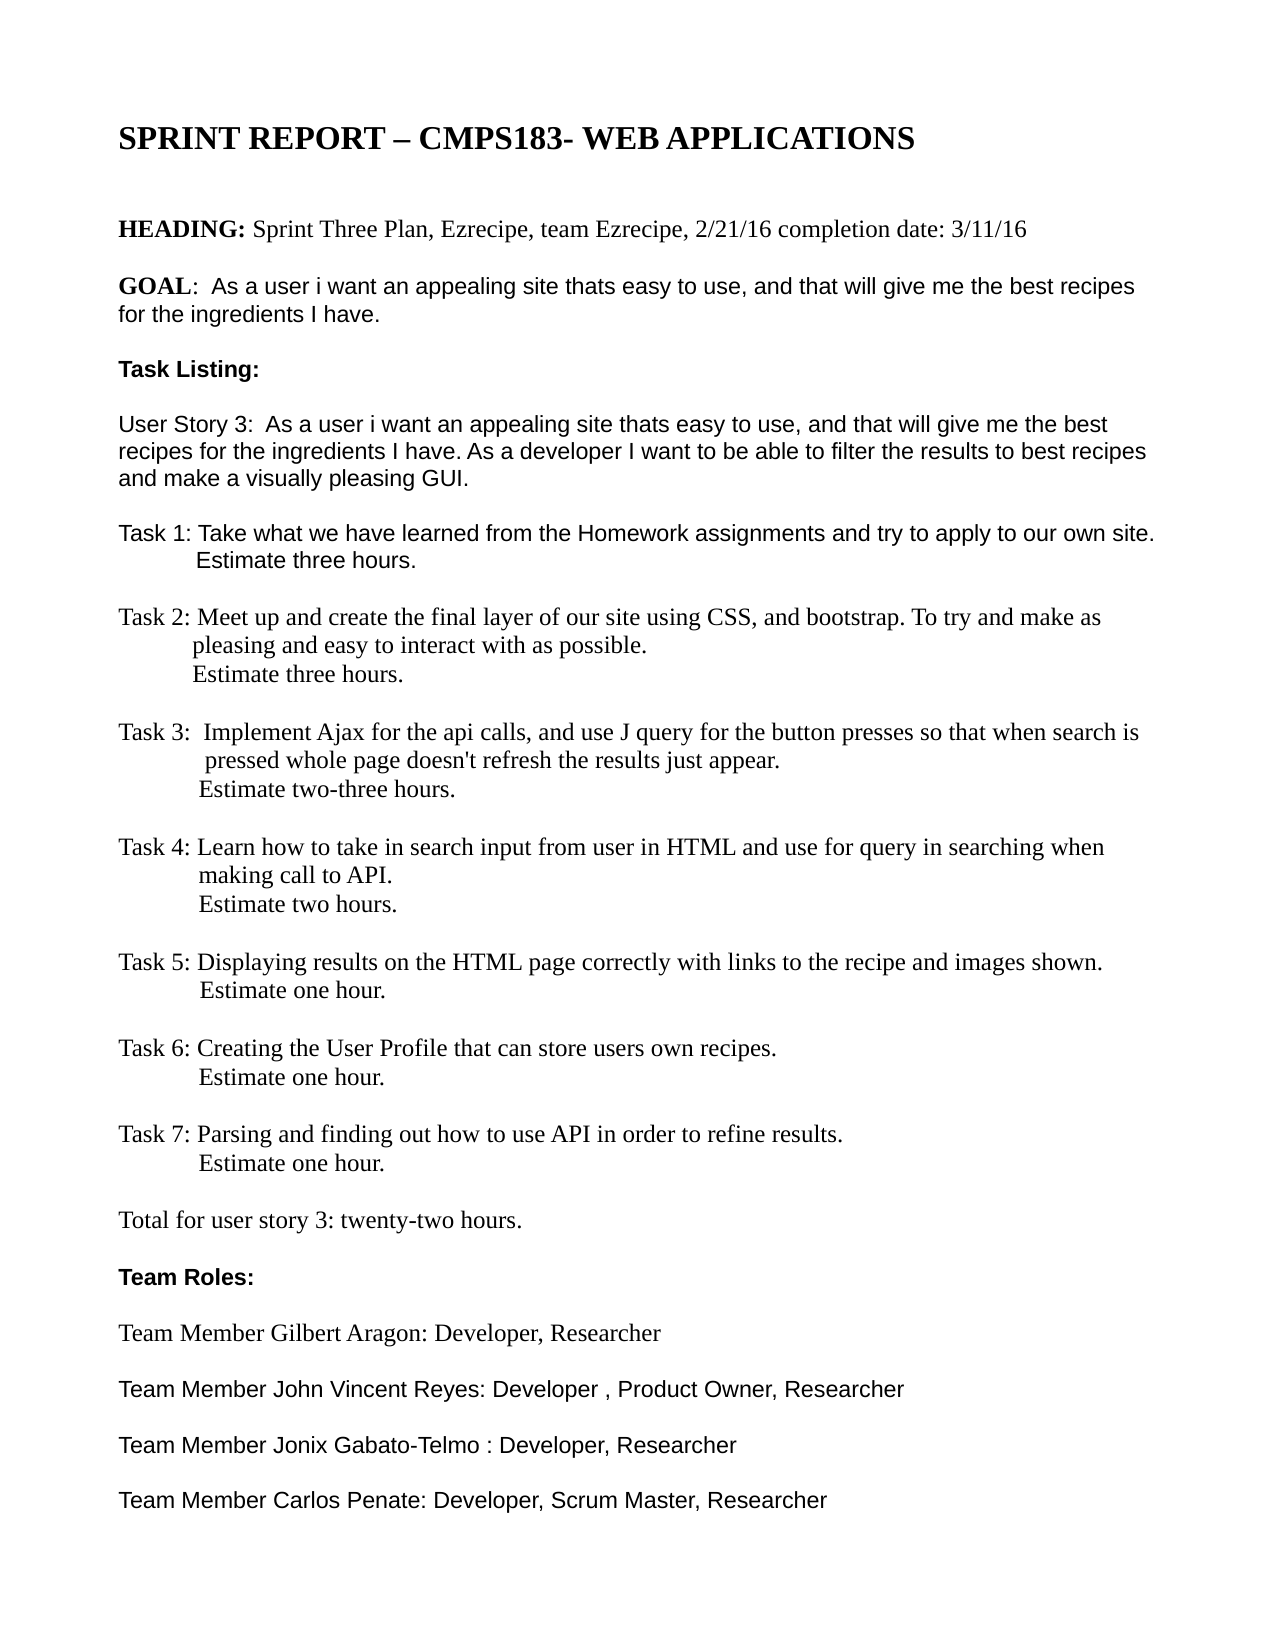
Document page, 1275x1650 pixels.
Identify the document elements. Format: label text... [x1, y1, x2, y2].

text Task 4: Learn how to take in search input from user in HTML and use for query in searching when making call to API. [118, 832, 1157, 889]
text Estimate two hours. [118, 889, 1157, 918]
text Estimate one hour. [118, 1062, 1157, 1091]
text GOAL: As a user i want an appealing site thats easy to use, and that will give me the best recipes for the ingredients I have. [118, 271, 1157, 327]
text Team Roles: [118, 1263, 1157, 1290]
text Team Member Jonix Gabato-Telmo : Developer, Researcher [118, 1431, 1157, 1458]
text Task 1: Take what we have learned from the Homework assignments and try to apply to our own site. [118, 520, 1157, 546]
text Team Member Gilbert Aragon: Developer, Researcher [118, 1318, 1157, 1347]
text Task 7: Parsing and finding out how to use API in order to refine results. [118, 1119, 1157, 1148]
text Task 2: Meet up and create the final layer of our site using CSS, and bootstrap. To try and make as pleasing and easy to interact with as possible. [118, 602, 1157, 659]
text Team Member John Vincent Reyes: Developer , Product Owner, Researcher [118, 1376, 1157, 1403]
text Team Member Carlos Penate: Developer, Scrum Master, Researcher [118, 1487, 1157, 1513]
text SPRINT REPORT – CMPS183- WEB APPLICATIONS [118, 118, 1157, 156]
text Estimate three hours. [118, 546, 1157, 573]
text Total for user story 3: twenty-two hours. [118, 1206, 1157, 1234]
text Task 6: Creating the User Profile that can store users own recipes. [118, 1033, 1157, 1062]
text HEADING: Sprint Three Plan, Ezrecipe, team Ezrecipe, 2/21/16 completion date: 3/11/16 [118, 214, 1157, 243]
text Estimate one hour. [118, 1148, 1157, 1177]
text Estimate two-three hours. [118, 774, 1157, 803]
text Task Listing: [118, 356, 1157, 382]
text Estimate three hours. [118, 659, 1157, 688]
text User Story 3: As a user i want an appealing site thats easy to use, and that will give me the best recipes for the ingredients I have. As a developer I want to be able to filter the results to best recipes and make a visually pleasing GUI. [118, 411, 1157, 491]
text Task 5: Displaying results on the HTML page correctly with links to the recipe and images shown. [118, 947, 1157, 976]
text Task 3: Implement Ajax for the api calls, and use J query for the button presses so that when search is pressed whole page doesn't refresh the results just appear. [118, 717, 1157, 774]
text Estimate one hour. [118, 976, 1157, 1004]
